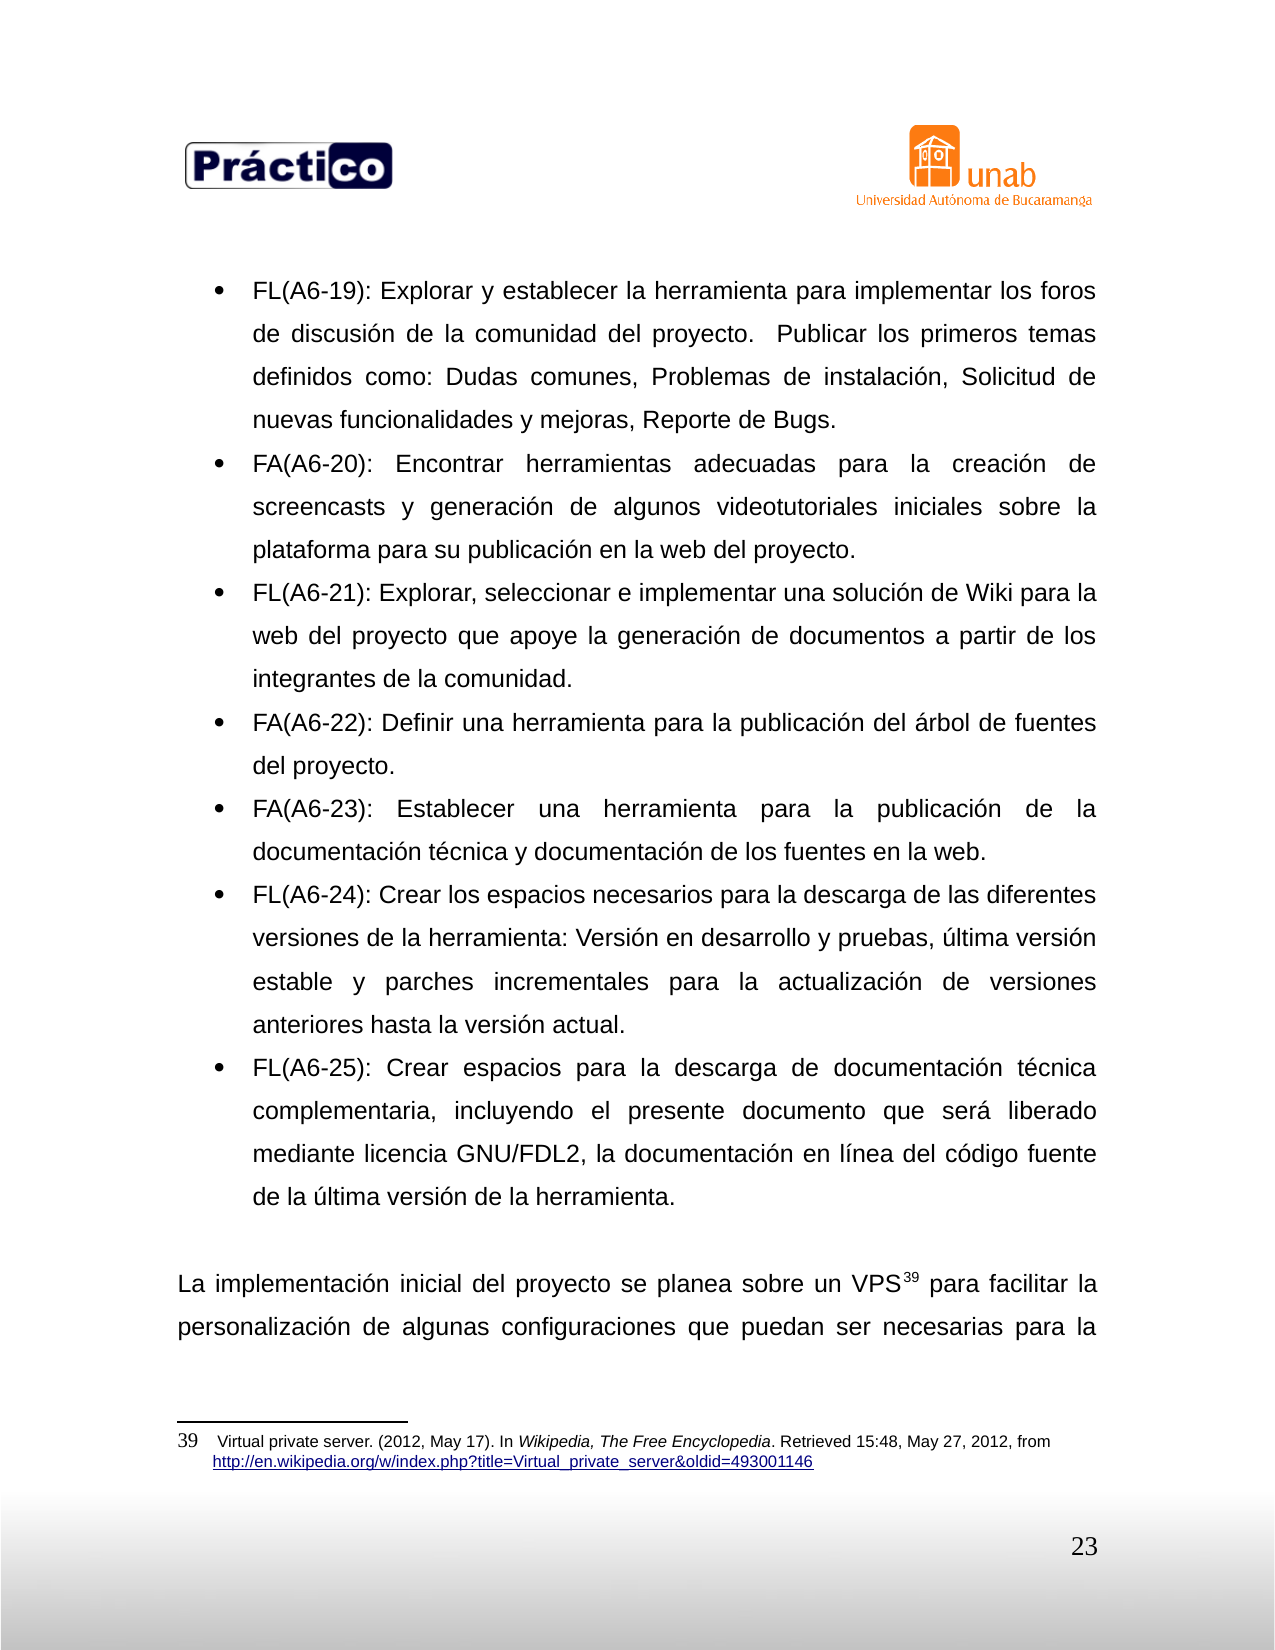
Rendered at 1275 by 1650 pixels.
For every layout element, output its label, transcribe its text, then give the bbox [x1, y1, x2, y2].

list FL(A6-19): Explorar y establecer la herramienta para implementar los foros de discusión de la comunidad del proyecto. Publicar los primeros temas definidos como: Dudas comunes, Problemas de instalación, Solicitud de nuevas funcionalidades y mejoras, Reporte de Bugs. [215, 276, 1098, 434]
picture [0, 1472, 1275, 1650]
picture [856, 125, 1092, 207]
text La implementación inicial del proyecto se planea sobre un VPS para facilitar la personalización de algunas configuraciones que puedan ser necesarias para la [177, 1268, 1098, 1340]
list FL(A6-21): Explorar, seleccionar e implementar una solución de Wiki para la web del proyecto que apoye la generación de documentos a partir de los integrantes de la comunidad. [215, 578, 1098, 693]
picture [182, 140, 395, 191]
list FL(A6-24): Crear los espacios necesarios para la descarga de las diferentes versiones de la herramienta: Versión en desarrollo y pruebas, última versión estable y parches incrementales para la actualización de versiones anteriores hasta la versión actual. [215, 880, 1098, 1038]
list FA(A6-20): Encontrar herramientas adecuadas para la creación de screencasts y generación de algunos videotutoriales iniciales sobre la plataforma para su publicación en la web del proyecto. [215, 448, 1098, 564]
list FA(A6-23): Establecer una herramienta para la publicación de la documentación técnica y documentación de los fuentes en la web. [215, 794, 1098, 866]
list FA(A6-22): Definir una herramienta para la publicación del árbol de fuentes del proyecto. [215, 707, 1098, 779]
text Virtual private server. (2012, May 17). In Wikipedia, The Free Encyclopedia. Retrieved 15:48, May 27, 2012, from http://en.wikipedia.org/w/index.php?title=Virtual_private_server&oldid=493001146 [177, 1428, 1098, 1471]
list FL(A6-25): Crear espacios para la descarga de documentación técnica complementaria, incluyendo el presente documento que será liberado mediante licencia GNU/FDL2, la documentación en línea del código fuente de la última versión de la herramienta. [215, 1053, 1098, 1211]
